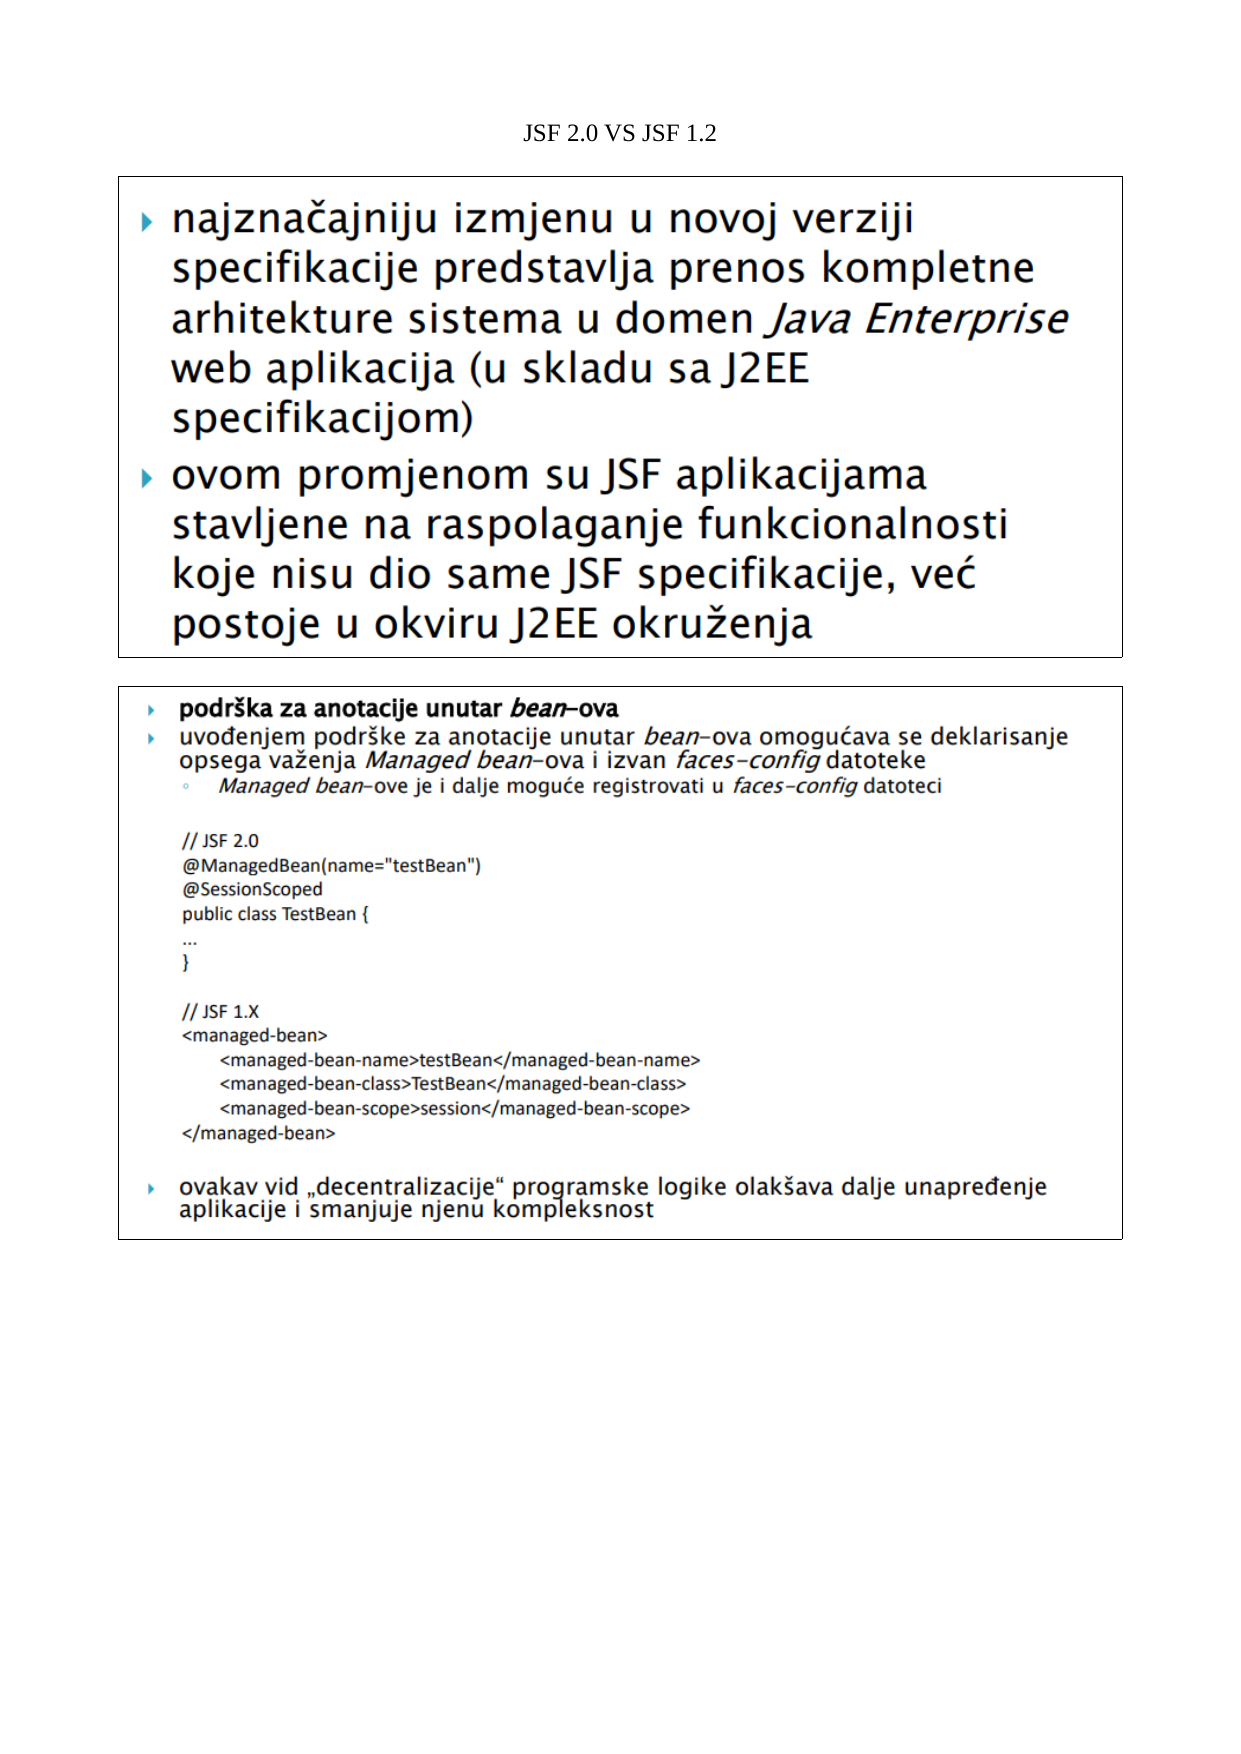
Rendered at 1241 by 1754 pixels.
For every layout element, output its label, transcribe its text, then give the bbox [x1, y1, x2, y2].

text JSF 2.0 VS JSF 1.2 [118, 118, 1122, 147]
picture [121, 178, 1119, 655]
picture [121, 688, 1119, 1236]
